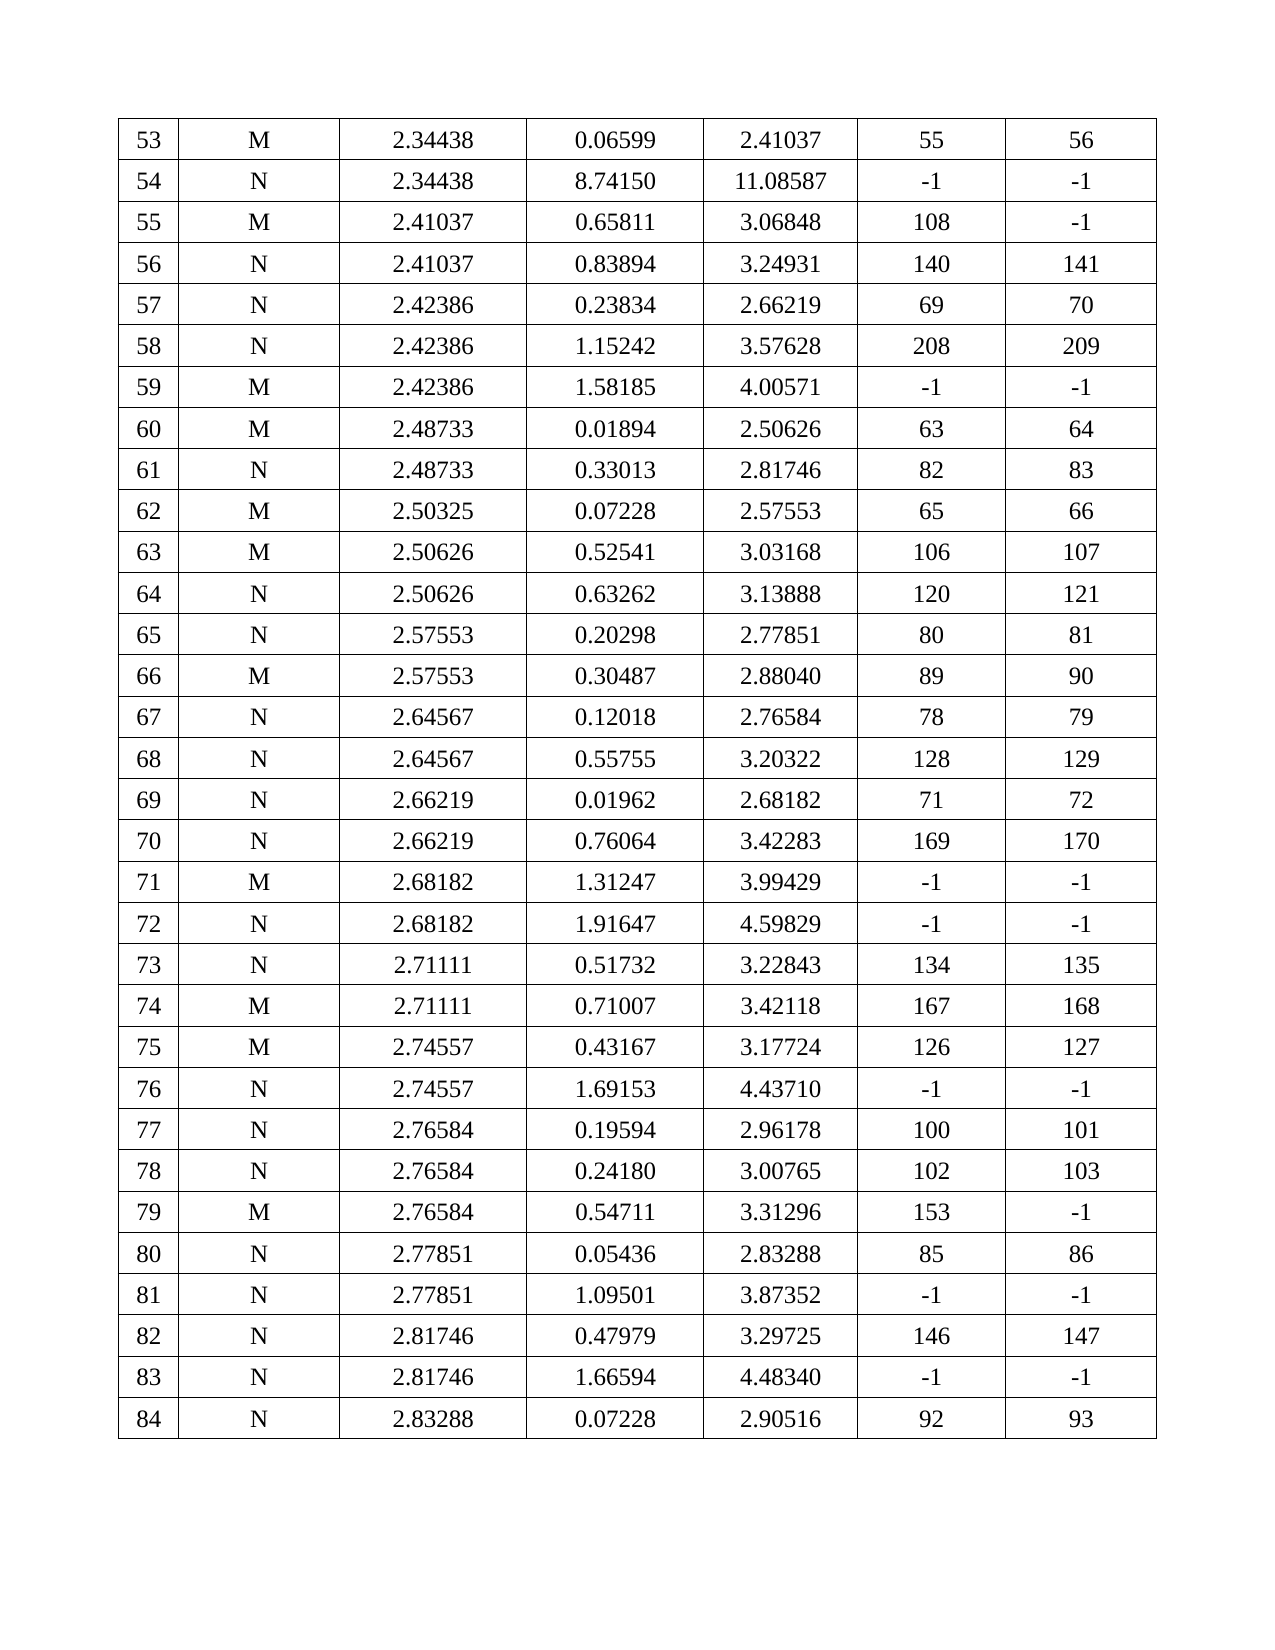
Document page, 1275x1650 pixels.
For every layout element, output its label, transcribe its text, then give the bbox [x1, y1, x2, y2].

table_cell 4.00571 [704, 367, 857, 407]
table_cell 2.71111 [340, 985, 526, 1026]
table_cell 73 [119, 944, 178, 984]
table_cell 2.81746 [340, 1357, 526, 1397]
table_cell 2.68182 [340, 903, 526, 943]
table_cell 0.83894 [527, 243, 703, 283]
table_cell 120 [858, 573, 1005, 613]
table_cell 58 [119, 325, 178, 366]
table_cell 2.90516 [704, 1398, 857, 1438]
table_cell N [179, 738, 339, 778]
table_cell N [179, 449, 339, 489]
table_cell 2.88040 [704, 655, 857, 696]
table_cell 2.48733 [340, 408, 526, 448]
table_cell 2.68182 [340, 862, 526, 902]
table_cell 2.74557 [340, 1027, 526, 1067]
table_cell N [179, 614, 339, 654]
table_cell 81 [119, 1274, 178, 1314]
table_cell 3.06848 [704, 202, 857, 242]
table_cell 0.30487 [527, 655, 703, 696]
table_cell 2.71111 [340, 944, 526, 984]
table_cell 1.66594 [527, 1357, 703, 1397]
table_cell 56 [119, 243, 178, 283]
table_cell 65 [858, 490, 1005, 531]
table_cell 0.55755 [527, 738, 703, 778]
table_cell 2.83288 [704, 1233, 857, 1273]
table_cell 135 [1006, 944, 1156, 984]
table_cell 11.08587 [704, 160, 857, 201]
table_cell 153 [858, 1192, 1005, 1232]
table_cell 3.29725 [704, 1315, 857, 1356]
table_cell 64 [119, 573, 178, 613]
table_cell -1 [858, 903, 1005, 943]
table_cell 3.20322 [704, 738, 857, 778]
table_cell N [179, 1398, 339, 1438]
table_cell 0.07228 [527, 1398, 703, 1438]
table_cell 76 [119, 1068, 178, 1108]
table_cell 2.34438 [340, 160, 526, 201]
table_cell 3.42118 [704, 985, 857, 1026]
table_cell 71 [119, 862, 178, 902]
table_cell N [179, 1233, 339, 1273]
table_cell 64 [1006, 408, 1156, 448]
table_cell 108 [858, 202, 1005, 242]
table_cell 0.33013 [527, 449, 703, 489]
table_cell 2.66219 [340, 820, 526, 861]
table_cell 89 [858, 655, 1005, 696]
table_cell N [179, 284, 339, 324]
table_cell 62 [119, 490, 178, 531]
table_cell -1 [1006, 367, 1156, 407]
table_cell 101 [1006, 1109, 1156, 1149]
table_cell 4.59829 [704, 903, 857, 943]
table_cell 170 [1006, 820, 1156, 861]
table_cell 3.24931 [704, 243, 857, 283]
table_cell 2.42386 [340, 325, 526, 366]
table_cell M [179, 532, 339, 572]
table_cell 146 [858, 1315, 1005, 1356]
table_cell M [179, 202, 339, 242]
table_cell 2.57553 [704, 490, 857, 531]
table_cell 2.77851 [704, 614, 857, 654]
table_cell 0.71007 [527, 985, 703, 1026]
table_cell 2.34438 [340, 119, 526, 159]
table_cell 0.20298 [527, 614, 703, 654]
table_cell 61 [119, 449, 178, 489]
table_cell 66 [1006, 490, 1156, 531]
table_cell 79 [119, 1192, 178, 1232]
table_cell M [179, 1192, 339, 1232]
table_cell 0.05436 [527, 1233, 703, 1273]
table_cell 0.47979 [527, 1315, 703, 1356]
table_cell 2.76584 [340, 1192, 526, 1232]
table_cell N [179, 1274, 339, 1314]
table_cell 70 [1006, 284, 1156, 324]
table_cell 1.58185 [527, 367, 703, 407]
table_cell 2.68182 [704, 779, 857, 819]
table_cell M [179, 655, 339, 696]
table_cell M [179, 985, 339, 1026]
table_cell 81 [1006, 614, 1156, 654]
table_cell 134 [858, 944, 1005, 984]
table_cell 57 [119, 284, 178, 324]
table_cell 85 [858, 1233, 1005, 1273]
table_cell 2.81746 [340, 1315, 526, 1356]
table_cell 0.51732 [527, 944, 703, 984]
table_cell -1 [1006, 862, 1156, 902]
table_cell 2.42386 [340, 367, 526, 407]
table_cell 53 [119, 119, 178, 159]
table_cell -1 [858, 160, 1005, 201]
table_cell N [179, 1357, 339, 1397]
table_cell 2.41037 [704, 119, 857, 159]
table_cell 3.22843 [704, 944, 857, 984]
table_cell 8.74150 [527, 160, 703, 201]
table_cell 2.50626 [340, 573, 526, 613]
table_cell N [179, 160, 339, 201]
table_cell 70 [119, 820, 178, 861]
table_cell 3.31296 [704, 1192, 857, 1232]
table_cell 3.42283 [704, 820, 857, 861]
table_cell 1.09501 [527, 1274, 703, 1314]
table_cell 77 [119, 1109, 178, 1149]
table_cell 71 [858, 779, 1005, 819]
table_cell 140 [858, 243, 1005, 283]
table_cell 103 [1006, 1150, 1156, 1191]
table_cell 209 [1006, 325, 1156, 366]
table_cell 107 [1006, 532, 1156, 572]
table_cell 0.01962 [527, 779, 703, 819]
table_cell 82 [119, 1315, 178, 1356]
table_cell N [179, 1150, 339, 1191]
table_cell 65 [119, 614, 178, 654]
table_cell 128 [858, 738, 1005, 778]
table_cell 147 [1006, 1315, 1156, 1356]
table_cell 0.07228 [527, 490, 703, 531]
table_cell N [179, 903, 339, 943]
table_cell 69 [858, 284, 1005, 324]
table_cell 68 [119, 738, 178, 778]
table_cell 86 [1006, 1233, 1156, 1273]
table_cell 102 [858, 1150, 1005, 1191]
table_cell 2.66219 [340, 779, 526, 819]
table_cell 0.01894 [527, 408, 703, 448]
table_cell 2.48733 [340, 449, 526, 489]
table_cell 1.69153 [527, 1068, 703, 1108]
table_cell 80 [119, 1233, 178, 1273]
table_cell 0.23834 [527, 284, 703, 324]
table_cell 66 [119, 655, 178, 696]
table_cell -1 [1006, 903, 1156, 943]
table_cell 2.41037 [340, 243, 526, 283]
table_cell 2.76584 [340, 1150, 526, 1191]
table_cell -1 [1006, 1192, 1156, 1232]
table_cell 2.77851 [340, 1274, 526, 1314]
table_cell 75 [119, 1027, 178, 1067]
table_cell 2.41037 [340, 202, 526, 242]
table_cell -1 [858, 1068, 1005, 1108]
table_cell 72 [1006, 779, 1156, 819]
table_cell 2.57553 [340, 614, 526, 654]
table_cell 54 [119, 160, 178, 201]
table_cell 2.57553 [340, 655, 526, 696]
table_cell 63 [119, 532, 178, 572]
table_cell M [179, 1027, 339, 1067]
table_cell 127 [1006, 1027, 1156, 1067]
table_cell 2.64567 [340, 697, 526, 737]
table_cell -1 [1006, 1068, 1156, 1108]
table_cell -1 [858, 1274, 1005, 1314]
table_cell 126 [858, 1027, 1005, 1067]
table_cell 3.99429 [704, 862, 857, 902]
table_cell 1.15242 [527, 325, 703, 366]
table_cell N [179, 1068, 339, 1108]
table_cell 1.31247 [527, 862, 703, 902]
table_cell -1 [858, 367, 1005, 407]
table_cell 2.50325 [340, 490, 526, 531]
table_cell 3.00765 [704, 1150, 857, 1191]
table_cell 208 [858, 325, 1005, 366]
table_cell M [179, 408, 339, 448]
table_cell M [179, 490, 339, 531]
table_cell 1.91647 [527, 903, 703, 943]
table_cell 55 [119, 202, 178, 242]
table_cell N [179, 325, 339, 366]
table_cell 0.43167 [527, 1027, 703, 1067]
table_cell N [179, 1315, 339, 1356]
table_cell N [179, 944, 339, 984]
table_cell 100 [858, 1109, 1005, 1149]
table_cell N [179, 573, 339, 613]
table_cell 3.17724 [704, 1027, 857, 1067]
table_cell -1 [1006, 202, 1156, 242]
table_cell -1 [858, 1357, 1005, 1397]
table_cell N [179, 779, 339, 819]
table_cell 121 [1006, 573, 1156, 613]
table_cell M [179, 367, 339, 407]
table_cell 3.87352 [704, 1274, 857, 1314]
table_cell 2.76584 [340, 1109, 526, 1149]
table_cell 83 [119, 1357, 178, 1397]
table_cell 2.64567 [340, 738, 526, 778]
table_cell 84 [119, 1398, 178, 1438]
table_cell 3.57628 [704, 325, 857, 366]
table_cell -1 [1006, 160, 1156, 201]
table_cell 0.06599 [527, 119, 703, 159]
table_cell 2.74557 [340, 1068, 526, 1108]
table_cell 78 [858, 697, 1005, 737]
table_cell 167 [858, 985, 1005, 1026]
table_cell 169 [858, 820, 1005, 861]
table_cell 2.76584 [704, 697, 857, 737]
table_cell 0.76064 [527, 820, 703, 861]
table_cell 90 [1006, 655, 1156, 696]
table_cell 4.43710 [704, 1068, 857, 1108]
table_cell 72 [119, 903, 178, 943]
table_cell 2.96178 [704, 1109, 857, 1149]
table_cell -1 [858, 862, 1005, 902]
table_cell N [179, 697, 339, 737]
table_cell M [179, 862, 339, 902]
table_cell 2.50626 [340, 532, 526, 572]
table_cell 67 [119, 697, 178, 737]
table_cell 56 [1006, 119, 1156, 159]
table_cell 2.42386 [340, 284, 526, 324]
table_cell -1 [1006, 1274, 1156, 1314]
table_cell 74 [119, 985, 178, 1026]
table_cell 83 [1006, 449, 1156, 489]
table_cell 0.65811 [527, 202, 703, 242]
table_cell 129 [1006, 738, 1156, 778]
table_cell 2.77851 [340, 1233, 526, 1273]
table_cell 59 [119, 367, 178, 407]
table_cell 60 [119, 408, 178, 448]
table_cell 106 [858, 532, 1005, 572]
table_cell 2.50626 [704, 408, 857, 448]
table_cell 92 [858, 1398, 1005, 1438]
table_cell -1 [1006, 1357, 1156, 1397]
table_cell 3.13888 [704, 573, 857, 613]
table_cell 0.54711 [527, 1192, 703, 1232]
table_cell 69 [119, 779, 178, 819]
table_cell 82 [858, 449, 1005, 489]
table_cell N [179, 1109, 339, 1149]
table_cell 63 [858, 408, 1005, 448]
table_cell 141 [1006, 243, 1156, 283]
table_cell N [179, 820, 339, 861]
table_cell N [179, 243, 339, 283]
table_cell 0.12018 [527, 697, 703, 737]
table_cell 2.81746 [704, 449, 857, 489]
table_cell 0.52541 [527, 532, 703, 572]
table_cell M [179, 119, 339, 159]
table_cell 93 [1006, 1398, 1156, 1438]
table_cell 0.63262 [527, 573, 703, 613]
table_cell 0.24180 [527, 1150, 703, 1191]
table_cell 80 [858, 614, 1005, 654]
table_cell 2.83288 [340, 1398, 526, 1438]
table_cell 4.48340 [704, 1357, 857, 1397]
table_cell 2.66219 [704, 284, 857, 324]
table_cell 55 [858, 119, 1005, 159]
table_cell 78 [119, 1150, 178, 1191]
table_cell 3.03168 [704, 532, 857, 572]
table_cell 0.19594 [527, 1109, 703, 1149]
table_cell 79 [1006, 697, 1156, 737]
table_cell 168 [1006, 985, 1156, 1026]
